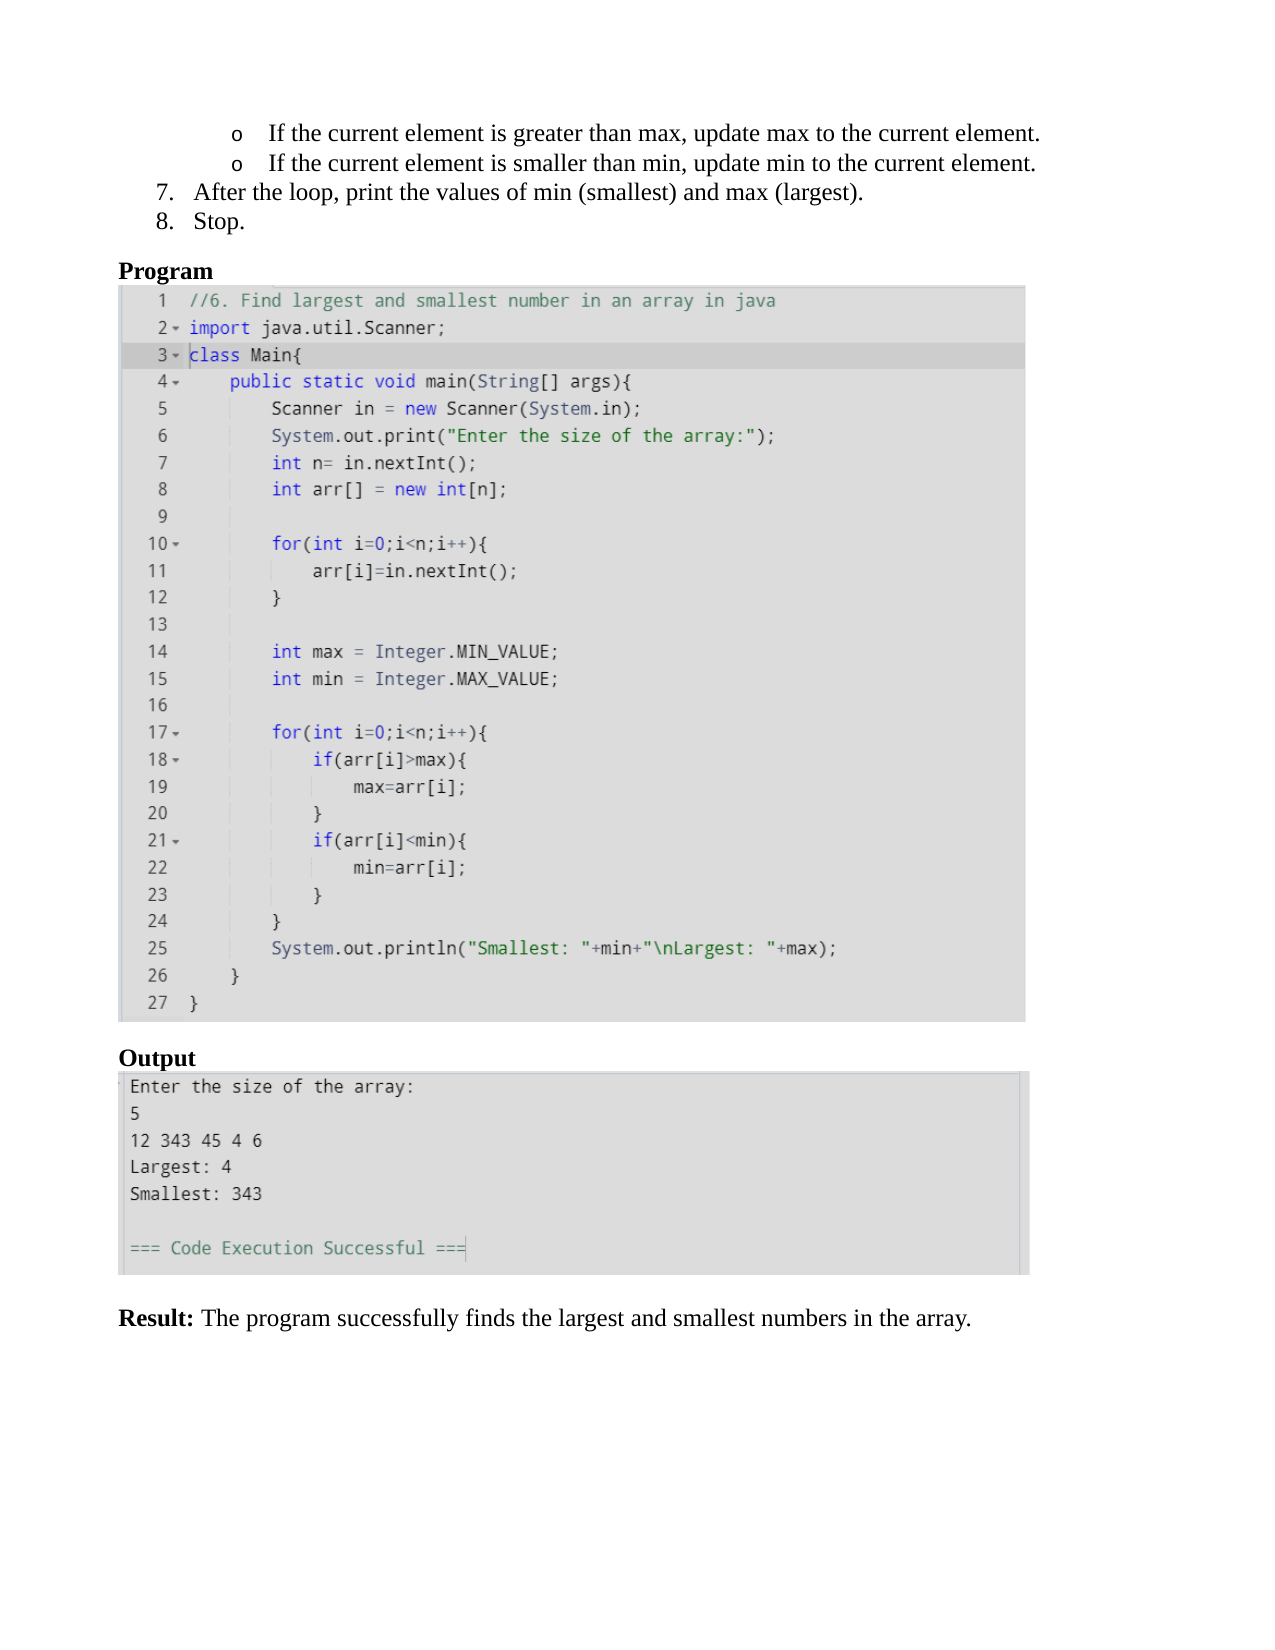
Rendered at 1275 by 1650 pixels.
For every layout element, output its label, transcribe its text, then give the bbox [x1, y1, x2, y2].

list Stop. [156, 206, 1157, 235]
list After the loop, print the values of min (smallest) and max (largest). [156, 177, 1157, 206]
text Output [118, 1022, 1157, 1274]
text Program [118, 256, 1157, 1022]
list If the current element is smaller than min, update min to the current element. [231, 148, 1157, 177]
text Result: The program successfully finds the largest and smallest numbers in the array. [118, 1303, 1157, 1332]
list If the current element is greater than max, update max to the current element. [231, 118, 1157, 148]
